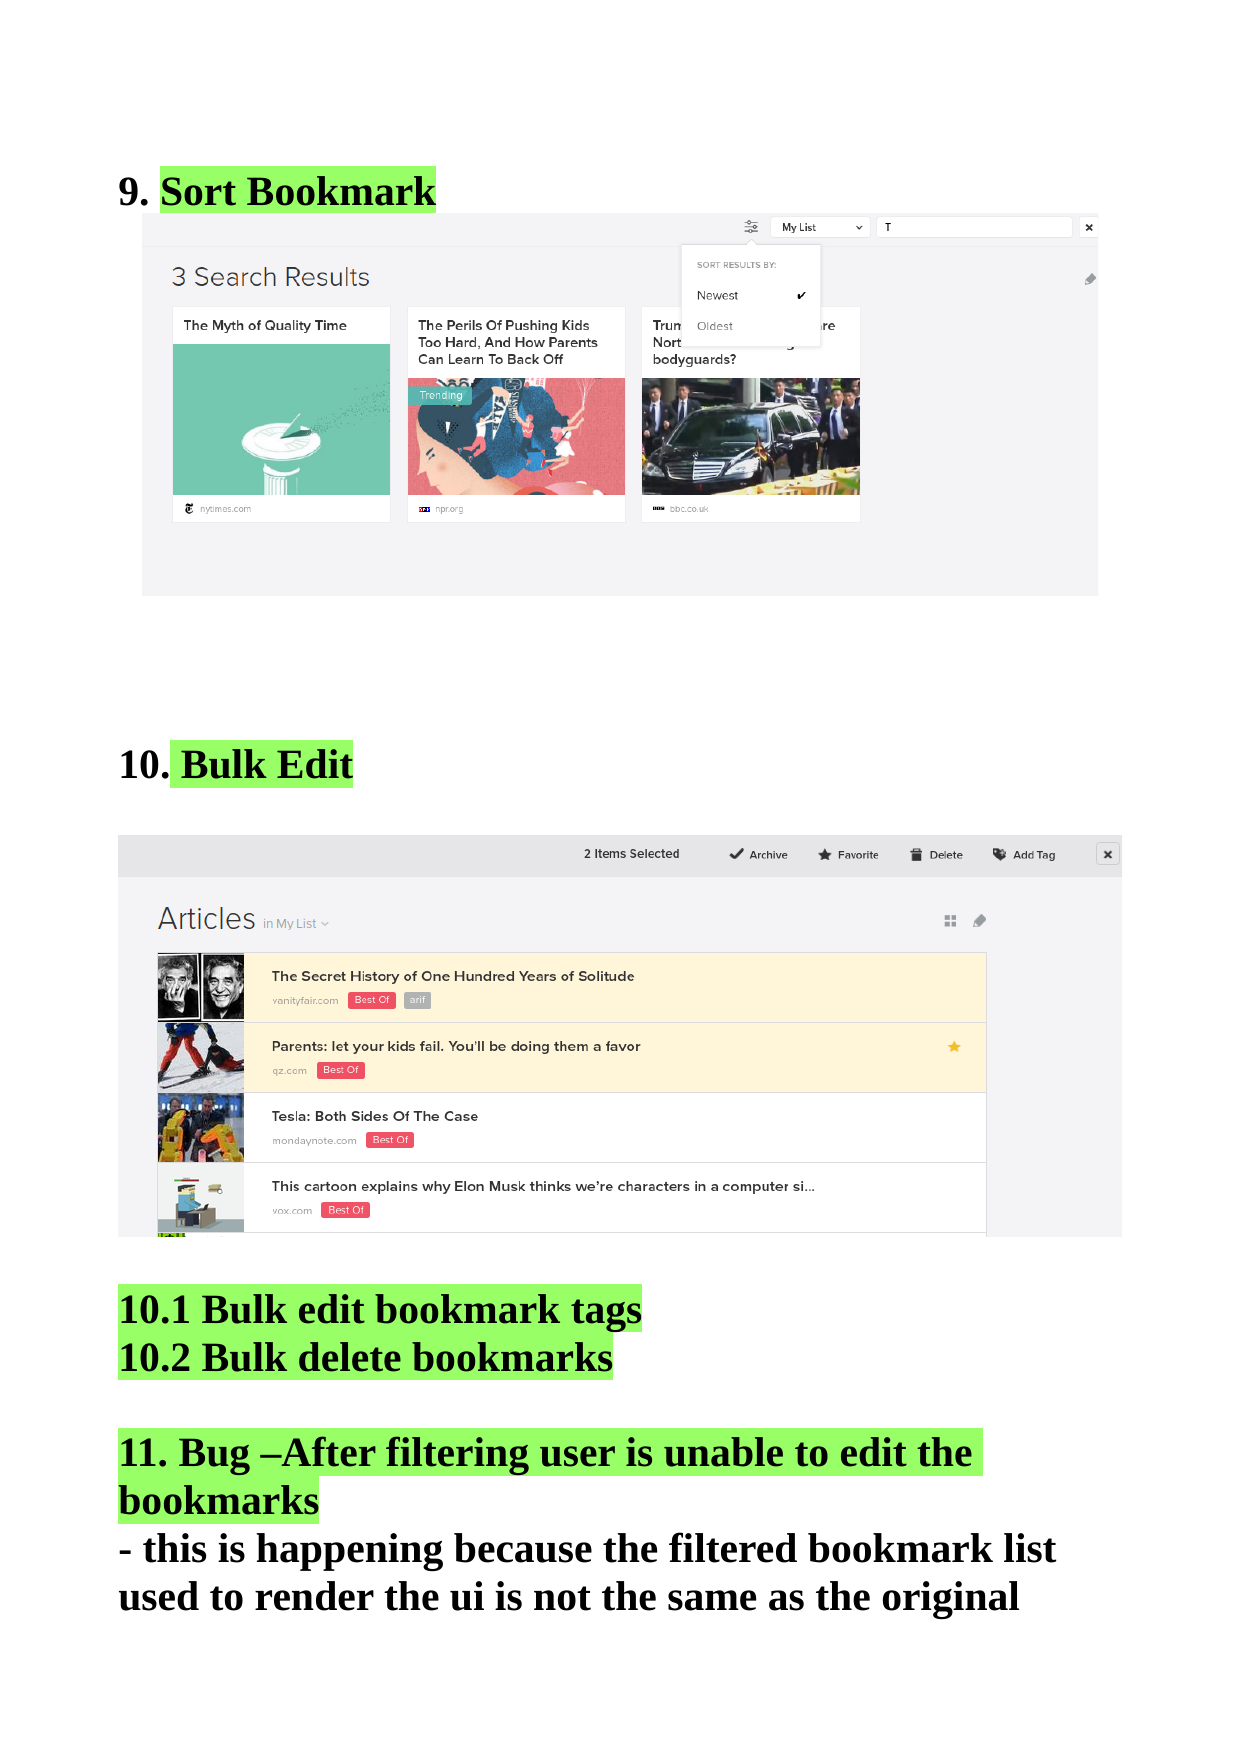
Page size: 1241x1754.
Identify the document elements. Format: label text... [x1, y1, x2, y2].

picture [142, 213, 1099, 596]
text 10.2 Bulk delete bookmarks [118, 1332, 1122, 1380]
text - this is happening because the filtered bookmark list used to render the ui is not the same as the original [118, 1524, 1122, 1619]
picture [118, 835, 1123, 1237]
text 11. Bug –After filtering user is unable to edit the bookmarks [118, 1428, 1122, 1524]
text 10. Bulk Edit [118, 740, 1122, 788]
text 9. Sort Bookmark [118, 166, 1122, 214]
text 10.1 Bulk edit bookmark tags [118, 1284, 1122, 1332]
